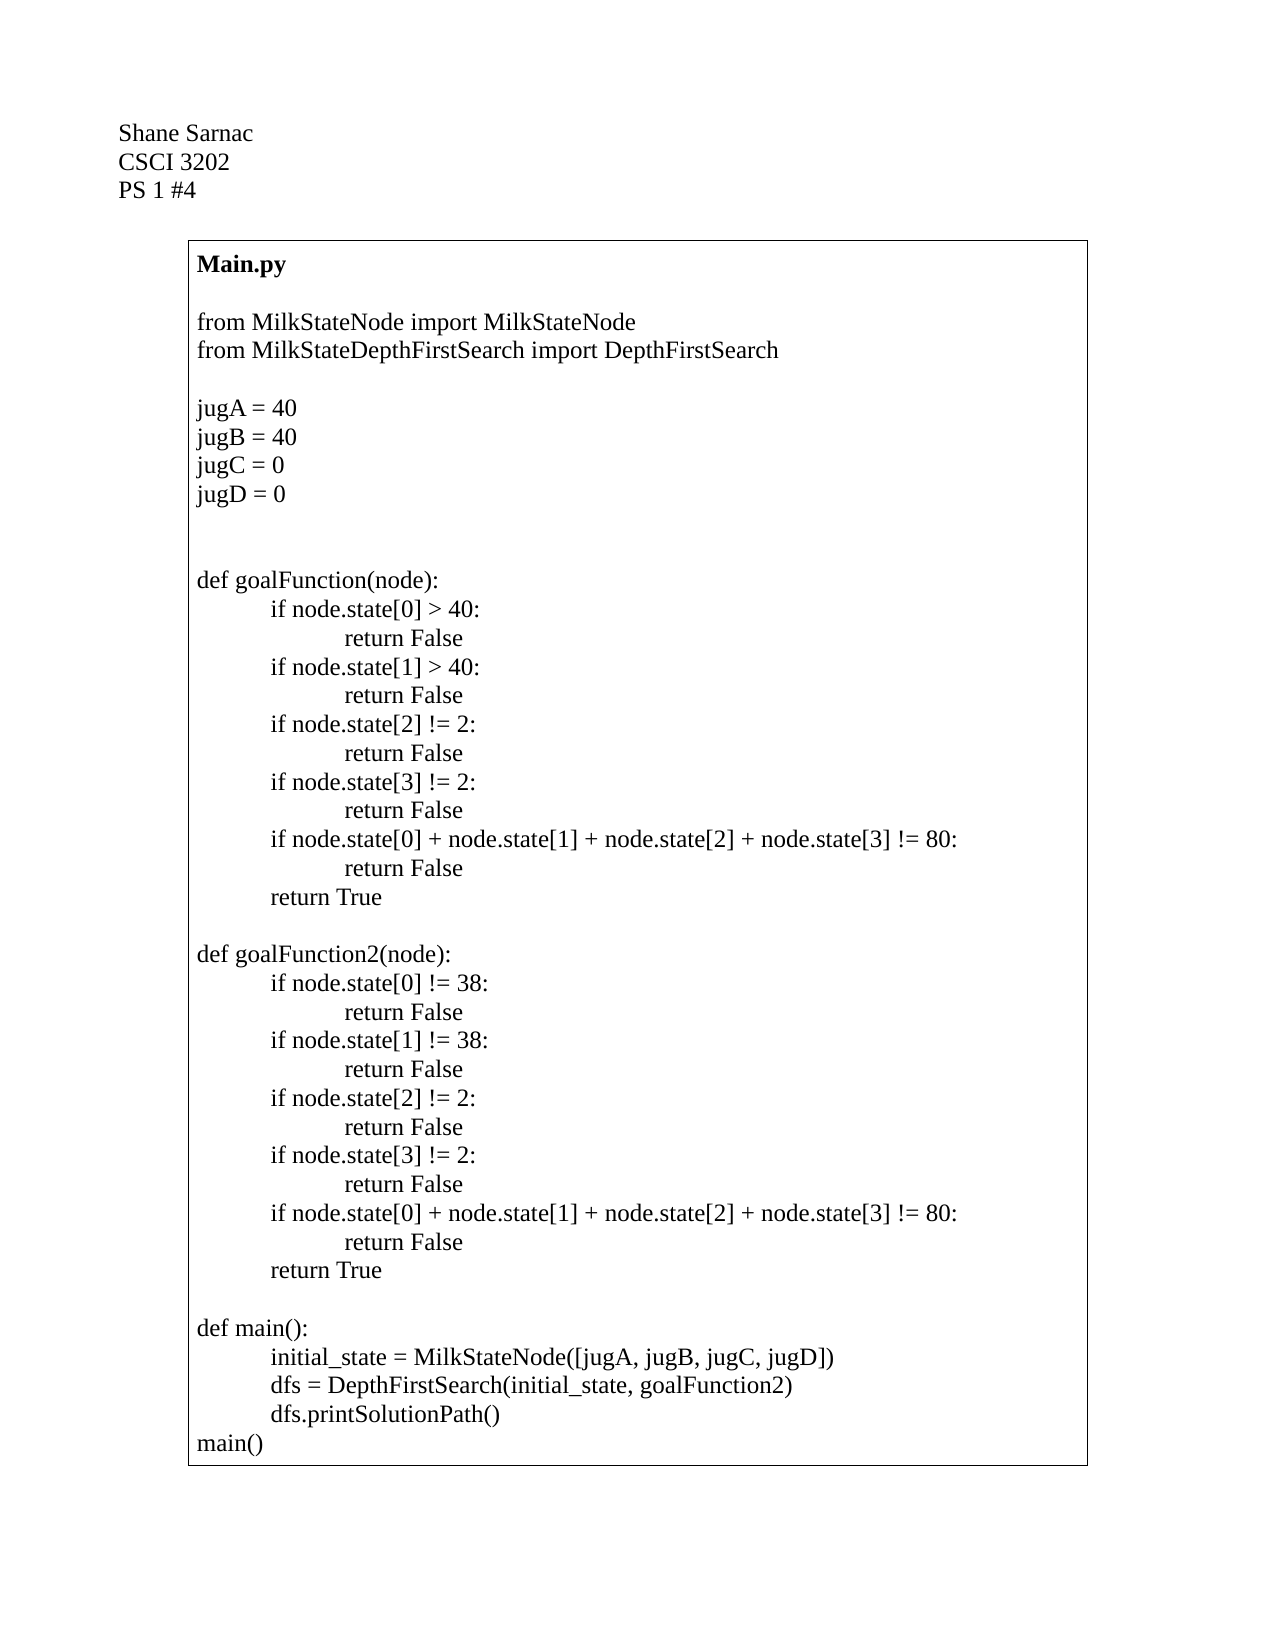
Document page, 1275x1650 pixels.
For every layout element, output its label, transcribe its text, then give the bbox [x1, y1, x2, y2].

text return False [197, 1169, 1078, 1198]
text def goalFunction(node): [197, 565, 1078, 594]
text main() [197, 1428, 1078, 1457]
text return True [197, 1255, 1078, 1284]
text return False [197, 997, 1078, 1025]
text if node.state[0] + node.state[1] + node.state[2] + node.state[3] != 80: [197, 824, 1078, 853]
text def goalFunction2(node): [197, 939, 1078, 968]
text Shane Sarnac [118, 118, 1157, 147]
text return False [197, 1227, 1078, 1255]
text initial_state = MilkStateNode([jugA, jugB, jugC, jugD]) [197, 1342, 1078, 1370]
text PS 1 #4 [118, 176, 1157, 204]
text if node.state[2] != 2: [197, 709, 1078, 738]
text jugD = 0 [197, 479, 1078, 508]
text Main.py [197, 249, 1078, 278]
text from MilkStateNode import MilkStateNode [197, 307, 1078, 335]
text jugA = 40 [197, 393, 1078, 422]
text jugC = 0 [197, 450, 1078, 479]
text return True [197, 882, 1078, 910]
text return False [197, 738, 1078, 767]
text if node.state[2] != 2: [197, 1083, 1078, 1112]
text if node.state[0] != 38: [197, 968, 1078, 997]
text return False [197, 795, 1078, 824]
text if node.state[0] > 40: [197, 594, 1078, 623]
text return False [197, 623, 1078, 652]
text return False [197, 680, 1078, 709]
text if node.state[3] != 2: [197, 1140, 1078, 1169]
text if node.state[3] != 2: [197, 767, 1078, 795]
text if node.state[1] > 40: [197, 652, 1078, 680]
text return False [197, 1112, 1078, 1140]
text CSCI 3202 [118, 147, 1157, 176]
text from MilkStateDepthFirstSearch import DepthFirstSearch [197, 335, 1078, 364]
text dfs = DepthFirstSearch(initial_state, goalFunction2) [197, 1370, 1078, 1399]
text if node.state[0] + node.state[1] + node.state[2] + node.state[3] != 80: [197, 1198, 1078, 1227]
text def main(): [197, 1313, 1078, 1342]
text return False [197, 1054, 1078, 1083]
text if node.state[1] != 38: [197, 1025, 1078, 1054]
text dfs.printSolutionPath() [197, 1399, 1078, 1428]
text jugB = 40 [197, 422, 1078, 450]
text return False [197, 853, 1078, 882]
